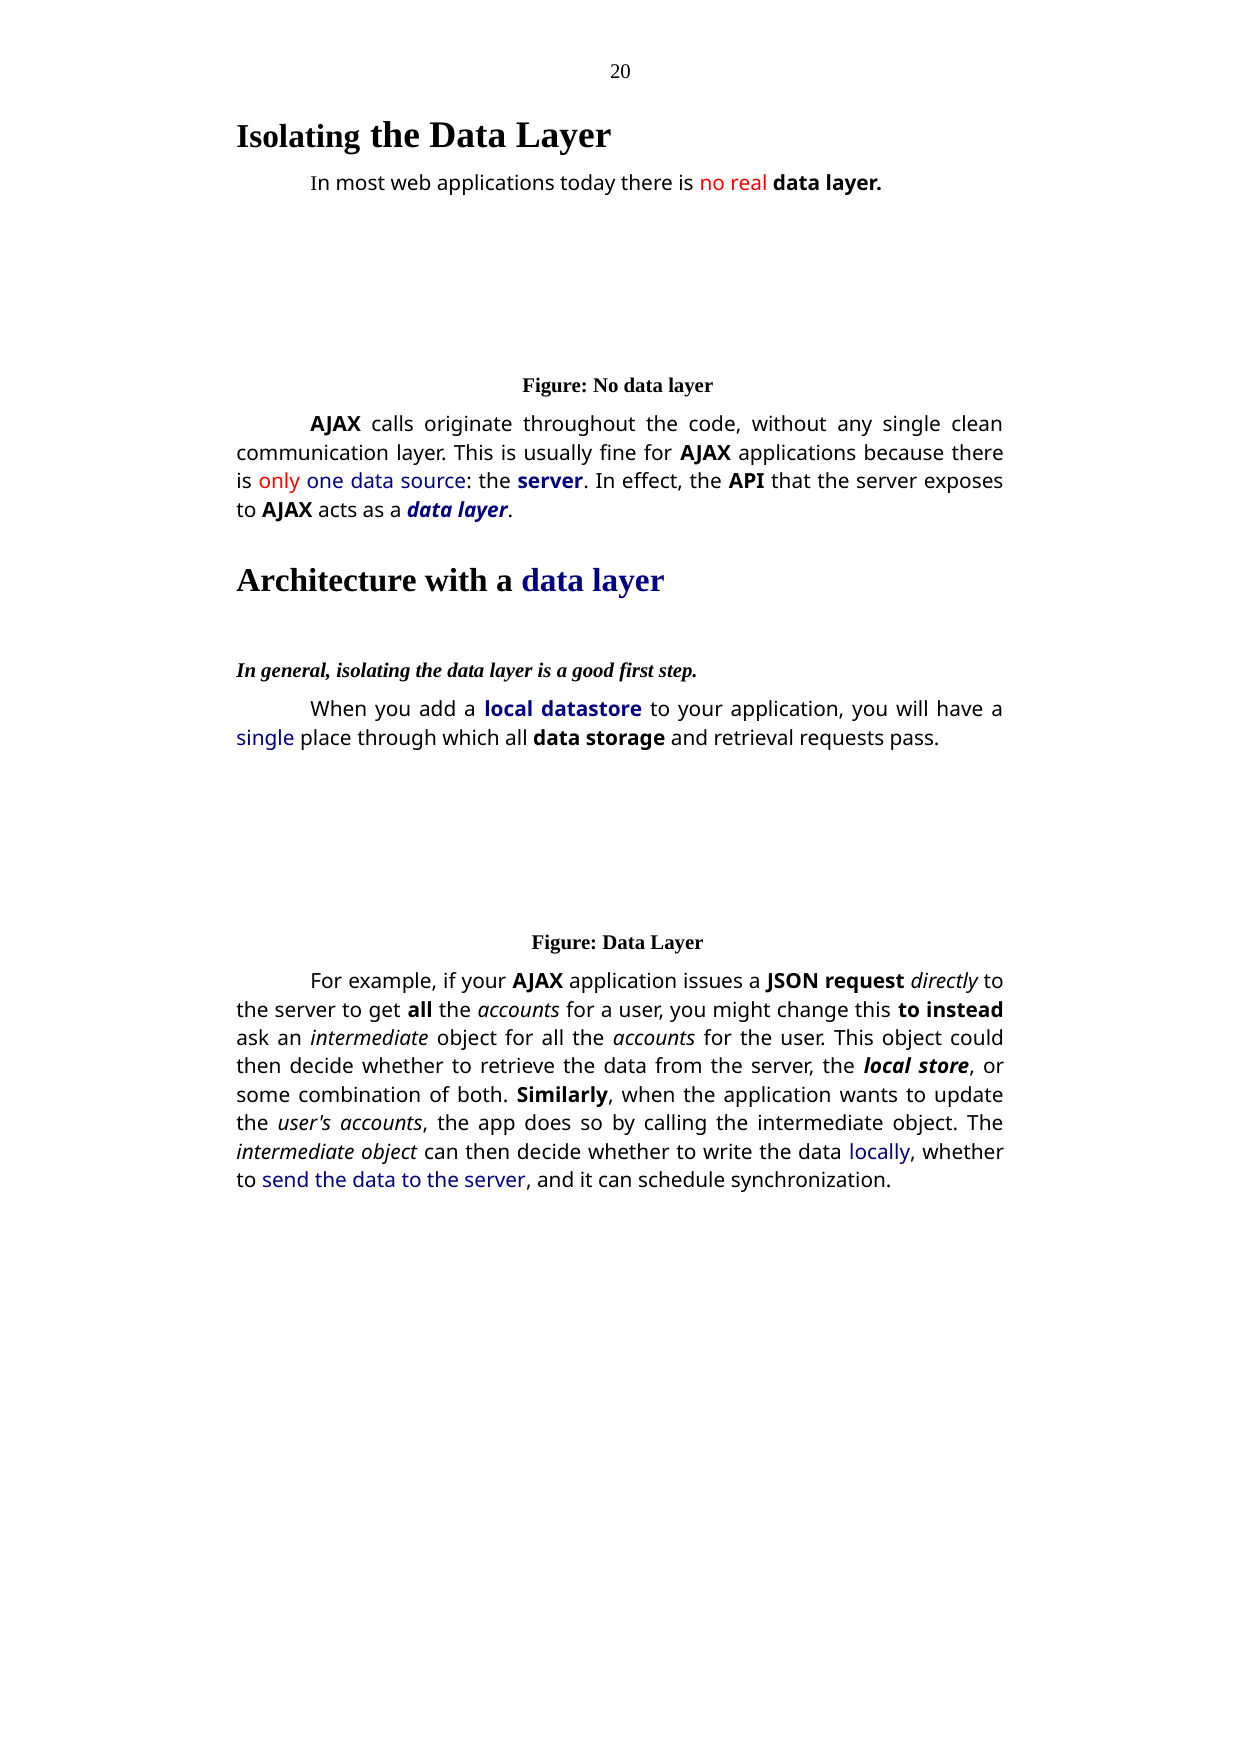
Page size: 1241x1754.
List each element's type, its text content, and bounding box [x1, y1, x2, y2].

text In general, isolating the data layer is a good first step. [236, 658, 1004, 682]
text Figure: No data layer [236, 209, 1004, 397]
subtitle Architecture with a data layer [236, 561, 1004, 599]
text In most web applications today there is no real data layer. [236, 168, 1004, 197]
text AJAX calls originate throughout the code, without any single clean communication layer. This is usually fine for AJAX applications because there is only one data source: the server. In effect, the API that the server exposes to AJAX acts as a data layer. [236, 409, 1004, 523]
text When you add a local datastore to your application, you will have a single place through which all data storage and retrieval requests pass. [236, 694, 1004, 751]
subtitle Isolating the Data Layer [236, 113, 1004, 156]
text For example, if your AJAX application issues a JSON request directly to the server to get all the accounts for a user, you might change this to instead ask an intermediate object for all the accounts for the user. This object could then decide whether to retrieve the data from the server, the local store, or some combination of both. Similarly, when the application wants to update the user's accounts, the app does so by calling the intermediate object. The intermediate object can then decide whether to write the data locally, whether to send the data to the server, and it can schedule synchronization. [236, 966, 1004, 1194]
text Figure: Data Layer [236, 763, 1004, 954]
